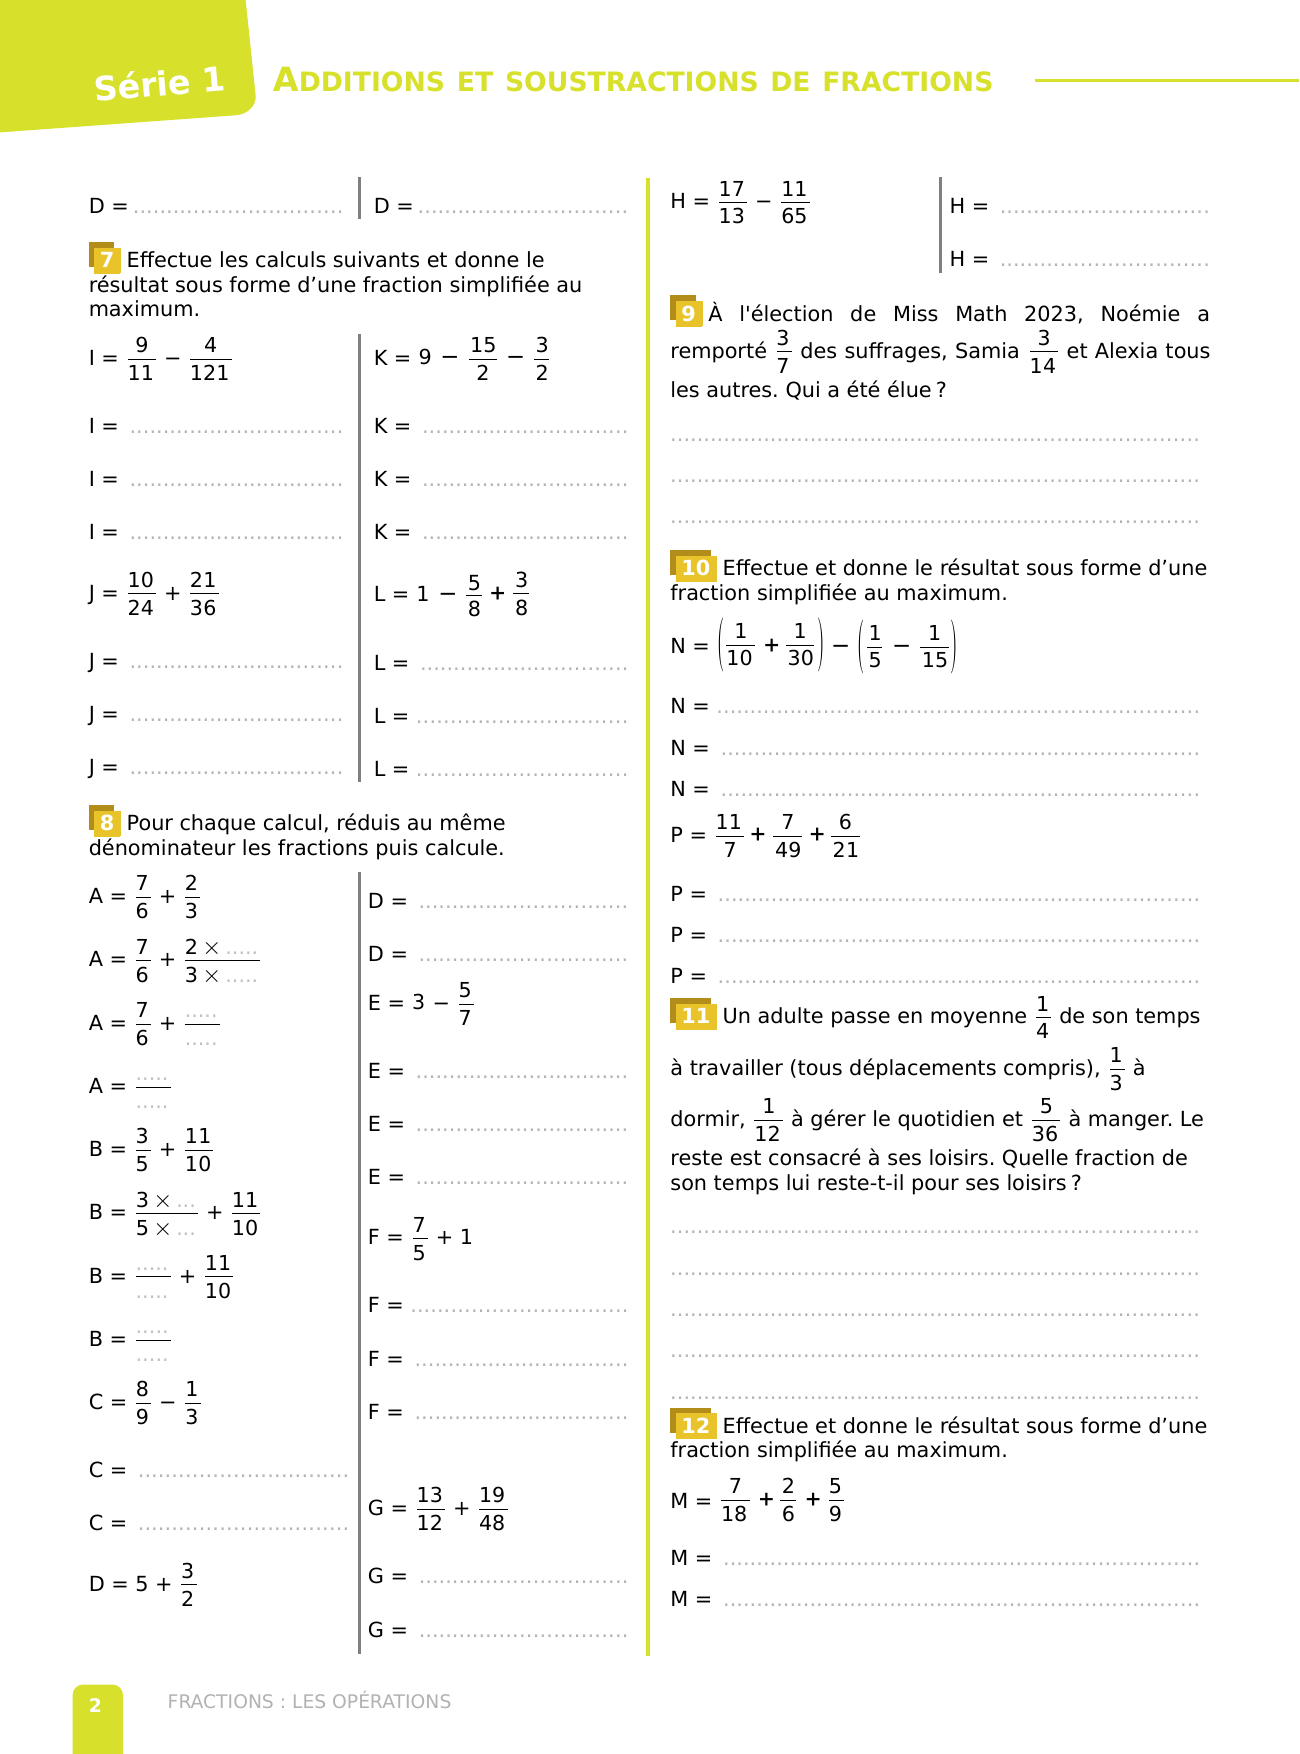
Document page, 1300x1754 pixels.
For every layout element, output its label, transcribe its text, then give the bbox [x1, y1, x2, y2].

subtitle Effectue et donne le résultat sous forme d’une fraction simplifiée au maximum. [670, 550, 1211, 605]
text K = [373, 397, 629, 438]
text D = [88, 177, 344, 218]
text A = + [88, 935, 350, 987]
text J = [88, 632, 344, 673]
text F = [368, 1330, 629, 1371]
text E = [368, 1095, 629, 1136]
text B = + [88, 1251, 350, 1303]
text M = [670, 1532, 1211, 1573]
text C = [88, 1441, 350, 1482]
text G = [368, 1547, 629, 1589]
text P = [670, 868, 1211, 909]
text I = [88, 397, 344, 438]
text P = [670, 909, 1211, 951]
subtitle Effectue les calculs suivants et donne le résultat sous forme d’une fraction simplifiée au maximum. [88, 242, 629, 322]
text E = [368, 1148, 629, 1189]
text L = [373, 568, 629, 622]
text A = + [88, 872, 350, 923]
text J = [88, 685, 344, 726]
text M = [670, 1475, 1211, 1526]
text J = + [88, 568, 344, 620]
text P = [670, 951, 1211, 992]
text H = [949, 230, 1211, 272]
text I = [88, 450, 344, 491]
text B = [88, 1315, 350, 1366]
text L = [373, 633, 629, 675]
text D = 5 + [88, 1559, 350, 1611]
text N = [670, 722, 1211, 763]
text C = − [88, 1378, 350, 1429]
text H = [949, 177, 1211, 218]
text A = + [88, 998, 350, 1050]
text B = + [88, 1125, 350, 1176]
text E = − [368, 978, 629, 1030]
text I = − [88, 334, 344, 385]
text C = [88, 1494, 350, 1536]
text N = [670, 617, 1211, 675]
text L = [373, 740, 629, 781]
text K = [373, 450, 629, 491]
text N = [670, 681, 1211, 722]
text G = + [368, 1484, 629, 1535]
text H = − [670, 177, 932, 228]
subtitle À l'élection de Miss Math 2023, Noémie a remporté des suffrages, Samia et Alexia tous les autres. Qui a été élue ? [670, 295, 1211, 402]
text J = [88, 738, 344, 779]
text G = [368, 1601, 629, 1642]
subtitle Un adulte passe en moyenne de son temps à travailler (tous déplacements compris), à dormir, à gérer le quotidien et à manger. Le reste est consacré à ses loisirs. Quelle fraction de son temps lui reste-t-il pour ses loisirs ? [670, 992, 1211, 1195]
text F = + 1 [368, 1213, 629, 1264]
text D = [373, 177, 629, 218]
text P = [670, 811, 1211, 862]
text N = [670, 763, 1211, 805]
text B = + [88, 1188, 350, 1239]
text D = [368, 925, 629, 967]
text F = [368, 1383, 629, 1424]
subtitle Pour chaque calcul, réduis au même dénominateur les fractions puis calcule. [88, 805, 629, 860]
text A = [88, 1062, 350, 1113]
text F = [368, 1276, 629, 1318]
text L = [373, 687, 629, 728]
text K = [373, 334, 629, 385]
subtitle Effectue et donne le résultat sous forme d’une fraction simplifiée au maximum. [670, 1407, 1211, 1463]
text K = [373, 503, 629, 545]
text D = [368, 872, 629, 913]
text M = [670, 1573, 1211, 1615]
text E = [368, 1042, 629, 1083]
text I = [88, 503, 344, 545]
